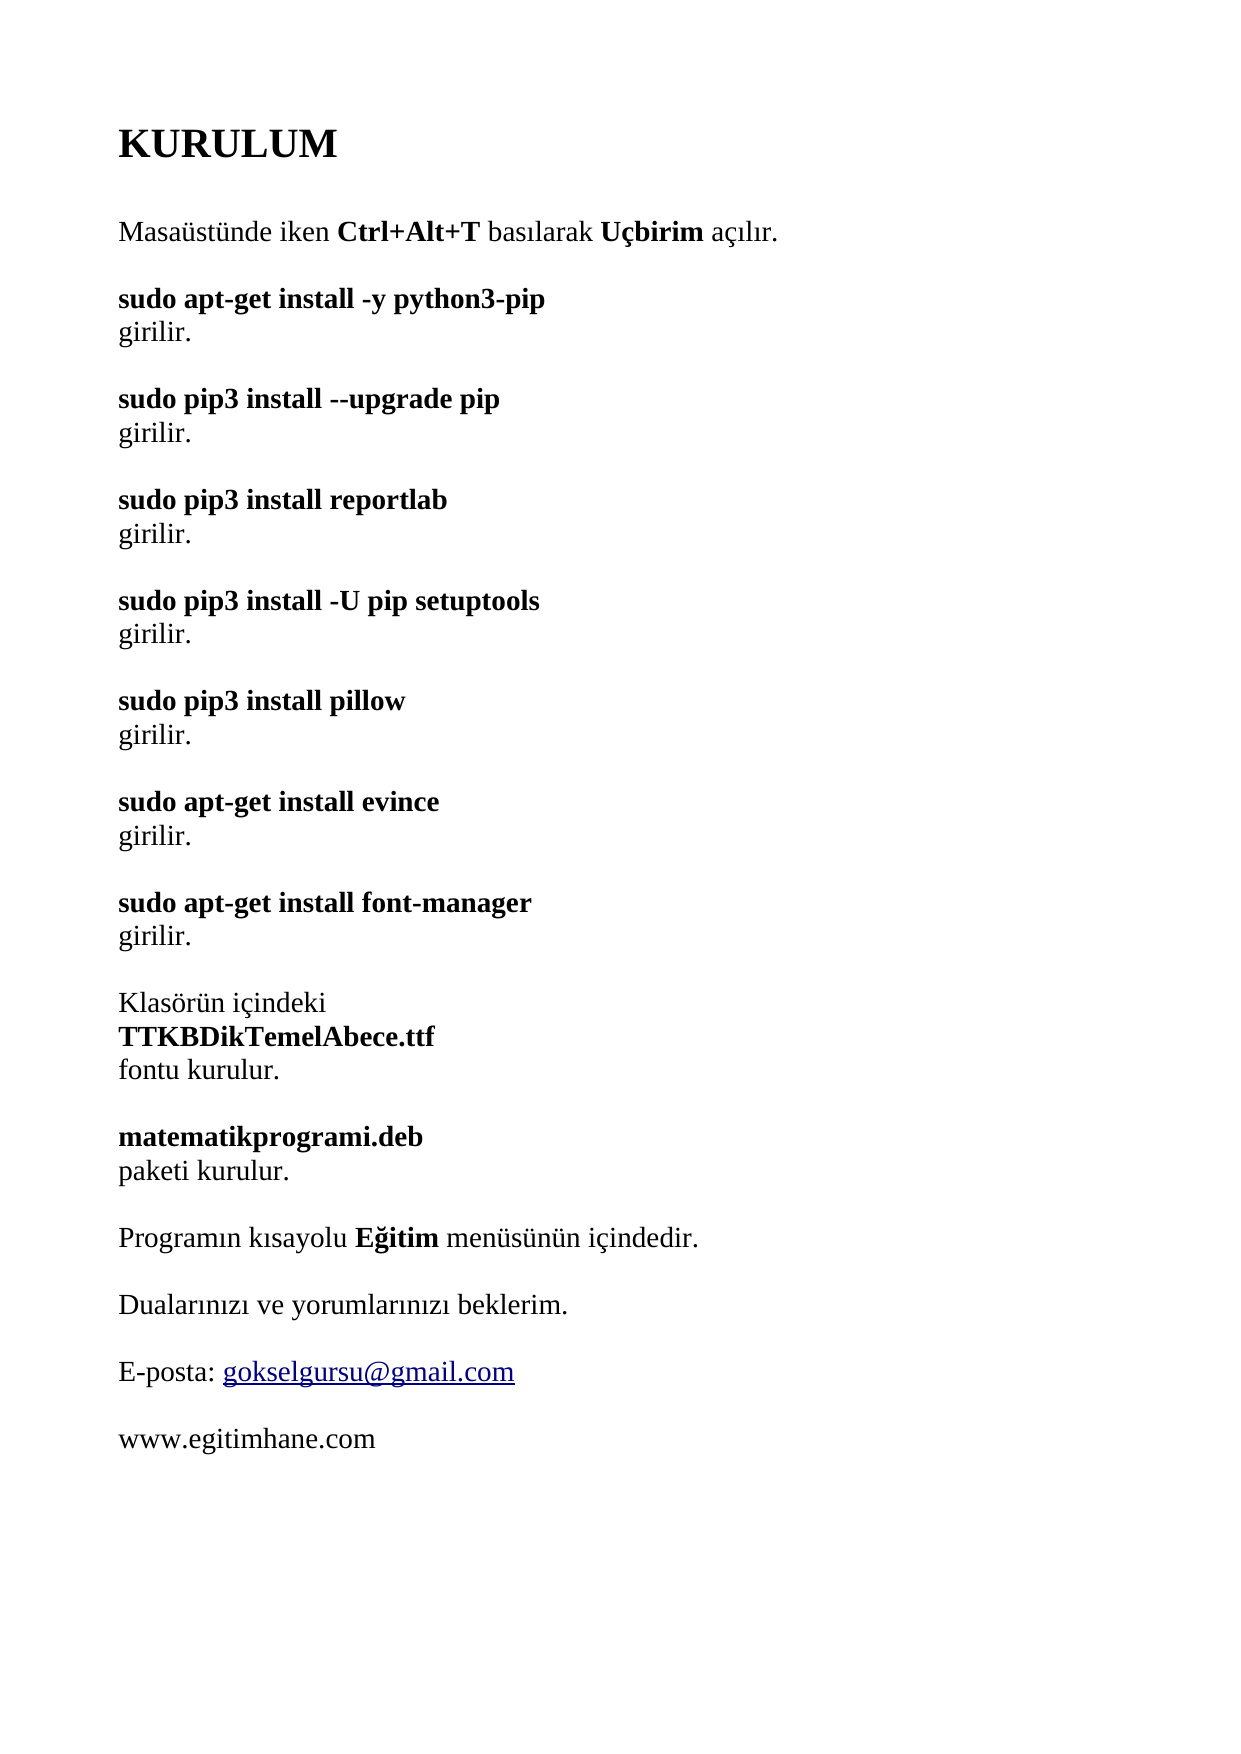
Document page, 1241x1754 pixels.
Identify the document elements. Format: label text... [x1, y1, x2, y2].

text sudo pip3 install -U pip setuptools [118, 583, 1122, 616]
text sudo apt-get install -y python3-pip [118, 281, 1122, 314]
text Klasörün içindeki [118, 985, 1122, 1019]
text sudo pip3 install reportlab [118, 482, 1122, 516]
text www.egitimhane.com [118, 1421, 1122, 1455]
text TTKBDikTemelAbece.ttf [118, 1019, 1122, 1052]
text girilir. [118, 516, 1122, 549]
text sudo apt-get install evince [118, 784, 1122, 818]
text E-posta: gokselgursu@gmail.com [118, 1354, 1122, 1388]
text KURULUM [118, 118, 1122, 166]
text girilir. [118, 616, 1122, 650]
text Dualarınızı ve yorumlarınızı beklerim. [118, 1287, 1122, 1321]
text girilir. [118, 314, 1122, 348]
text Programın kısayolu Eğitim menüsünün içindedir. [118, 1220, 1122, 1254]
text girilir. [118, 415, 1122, 449]
text sudo pip3 install pillow [118, 683, 1122, 717]
text sudo apt-get install font-manager [118, 885, 1122, 918]
text sudo pip3 install --upgrade pip [118, 382, 1122, 415]
text girilir. [118, 818, 1122, 851]
text Masaüstünde iken Ctrl+Alt+T basılarak Uçbirim açılır. [118, 214, 1122, 247]
text girilir. [118, 918, 1122, 952]
text paketi kurulur. [118, 1153, 1122, 1187]
text matematikprogrami.deb [118, 1119, 1122, 1153]
text fontu kurulur. [118, 1052, 1122, 1086]
text girilir. [118, 717, 1122, 751]
